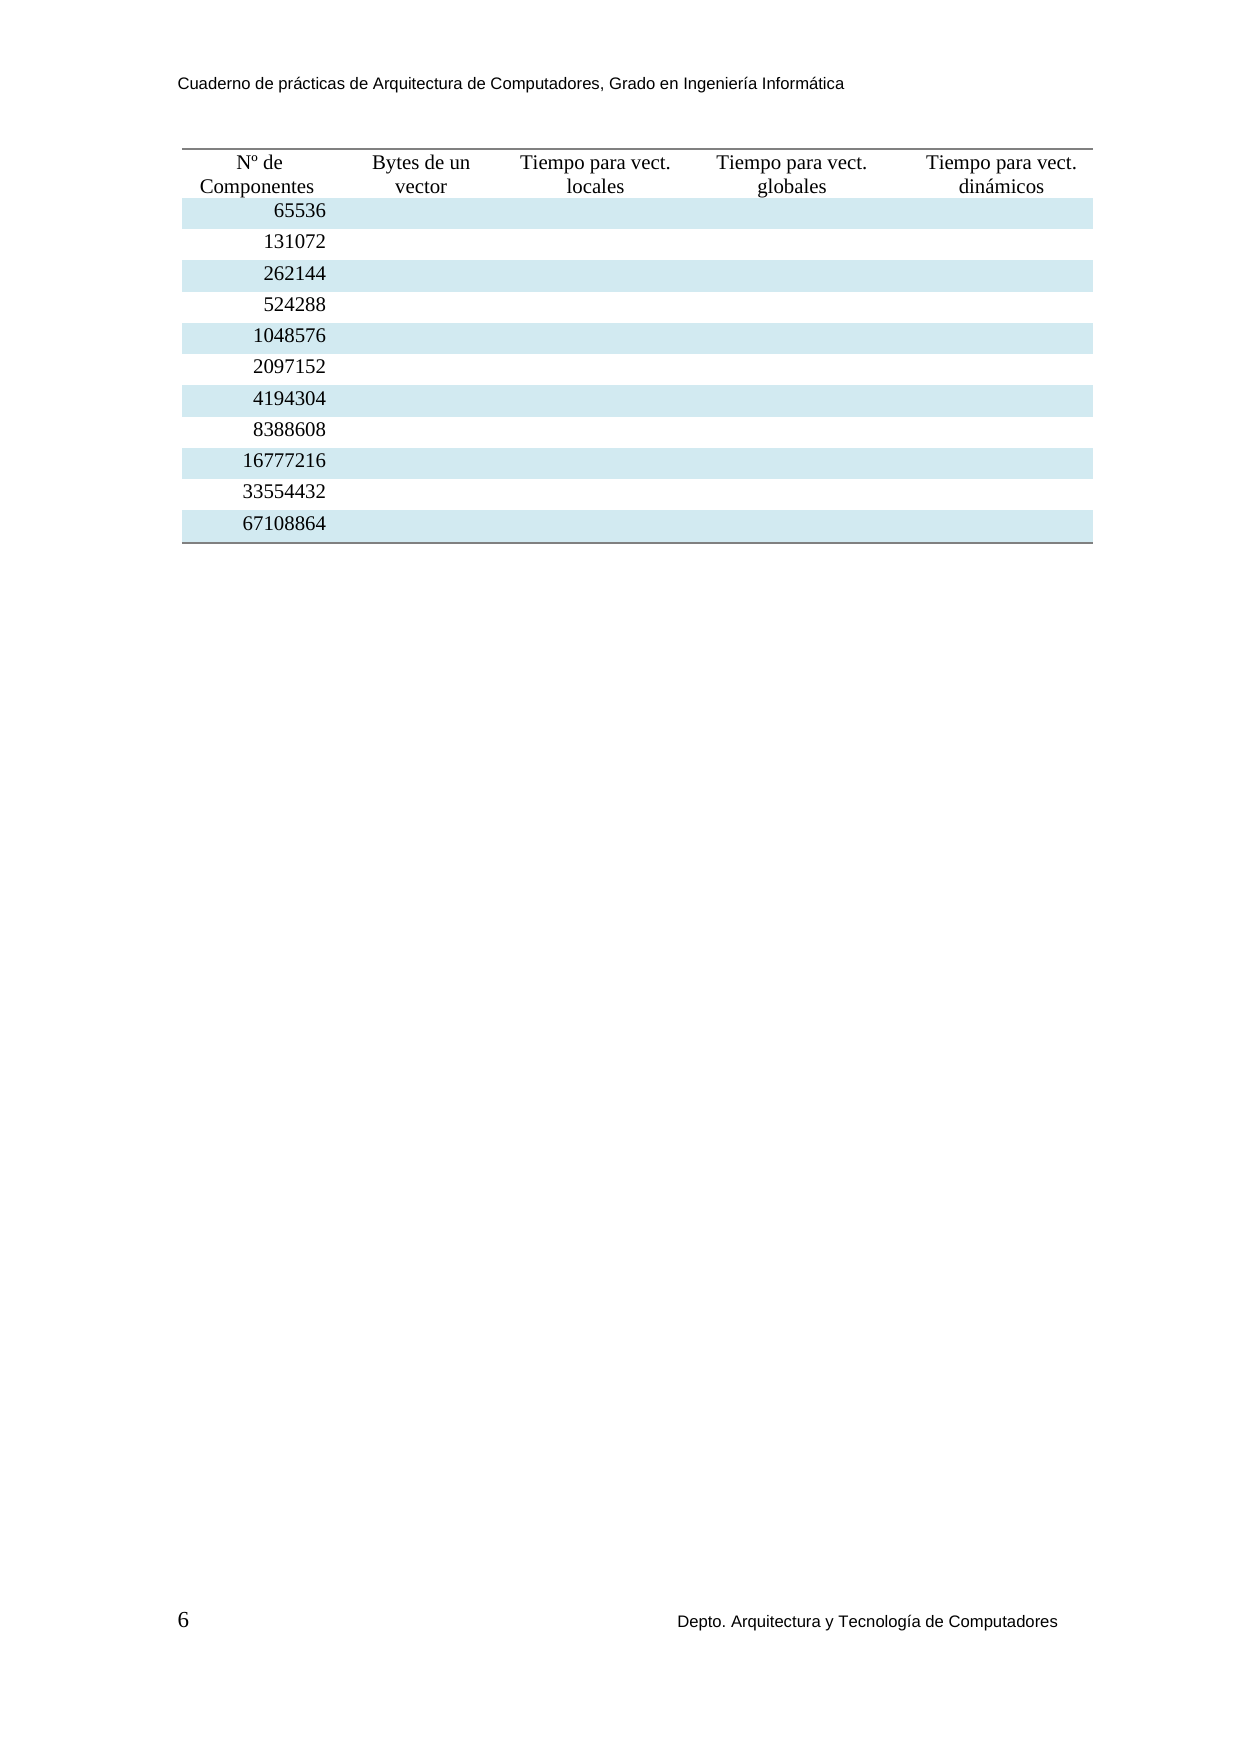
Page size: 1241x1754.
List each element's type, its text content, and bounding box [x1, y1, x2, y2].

table_cell [505, 510, 686, 542]
table_cell [337, 417, 505, 448]
table_cell [505, 479, 686, 510]
table_cell [505, 385, 686, 417]
table_cell [686, 229, 898, 260]
table_cell [505, 448, 686, 479]
table_cell [898, 510, 1093, 542]
table_cell [686, 292, 898, 323]
table_header Bytes de un vector [337, 150, 505, 198]
table_cell [686, 198, 898, 229]
table_cell [337, 229, 505, 260]
table_cell [898, 292, 1093, 323]
table_cell [505, 292, 686, 323]
table_cell 1048576 [182, 323, 337, 354]
table_cell [505, 260, 686, 292]
table_cell 67108864 [182, 510, 337, 542]
table_cell [337, 354, 505, 385]
table_cell [898, 260, 1093, 292]
table_cell 33554432 [182, 479, 337, 510]
table_cell [337, 479, 505, 510]
table_cell 65536 [182, 198, 337, 229]
table_cell [686, 260, 898, 292]
table_cell [337, 260, 505, 292]
table_cell [505, 323, 686, 354]
table_header Tiempo para vect. dinámicos [898, 150, 1093, 198]
table_cell [337, 292, 505, 323]
table_cell [898, 354, 1093, 385]
table_cell [898, 198, 1093, 229]
table_cell [337, 323, 505, 354]
table_cell [505, 417, 686, 448]
table_cell [898, 385, 1093, 417]
table_cell [337, 198, 505, 229]
table_cell [898, 229, 1093, 260]
table_cell 2097152 [182, 354, 337, 385]
table_cell 4194304 [182, 385, 337, 417]
table_cell [686, 479, 898, 510]
table_cell [898, 448, 1093, 479]
table_cell [686, 354, 898, 385]
table_cell 8388608 [182, 417, 337, 448]
table_header Nº de Componentes [182, 150, 337, 198]
table_cell 524288 [182, 292, 337, 323]
table_cell [686, 417, 898, 448]
table_cell [505, 354, 686, 385]
table_cell [505, 229, 686, 260]
table_cell [898, 479, 1093, 510]
table_cell [898, 417, 1093, 448]
table_cell [505, 198, 686, 229]
table_cell 262144 [182, 260, 337, 292]
table_header Tiempo para vect. locales [505, 150, 686, 198]
table_cell 16777216 [182, 448, 337, 479]
table_cell [686, 385, 898, 417]
table_cell [686, 323, 898, 354]
table_cell [337, 448, 505, 479]
table_cell [337, 510, 505, 542]
table_cell [686, 510, 898, 542]
table_header Tiempo para vect. globales [686, 150, 898, 198]
table_cell [686, 448, 898, 479]
table_cell [898, 323, 1093, 354]
table_cell [337, 385, 505, 417]
table_cell 131072 [182, 229, 337, 260]
